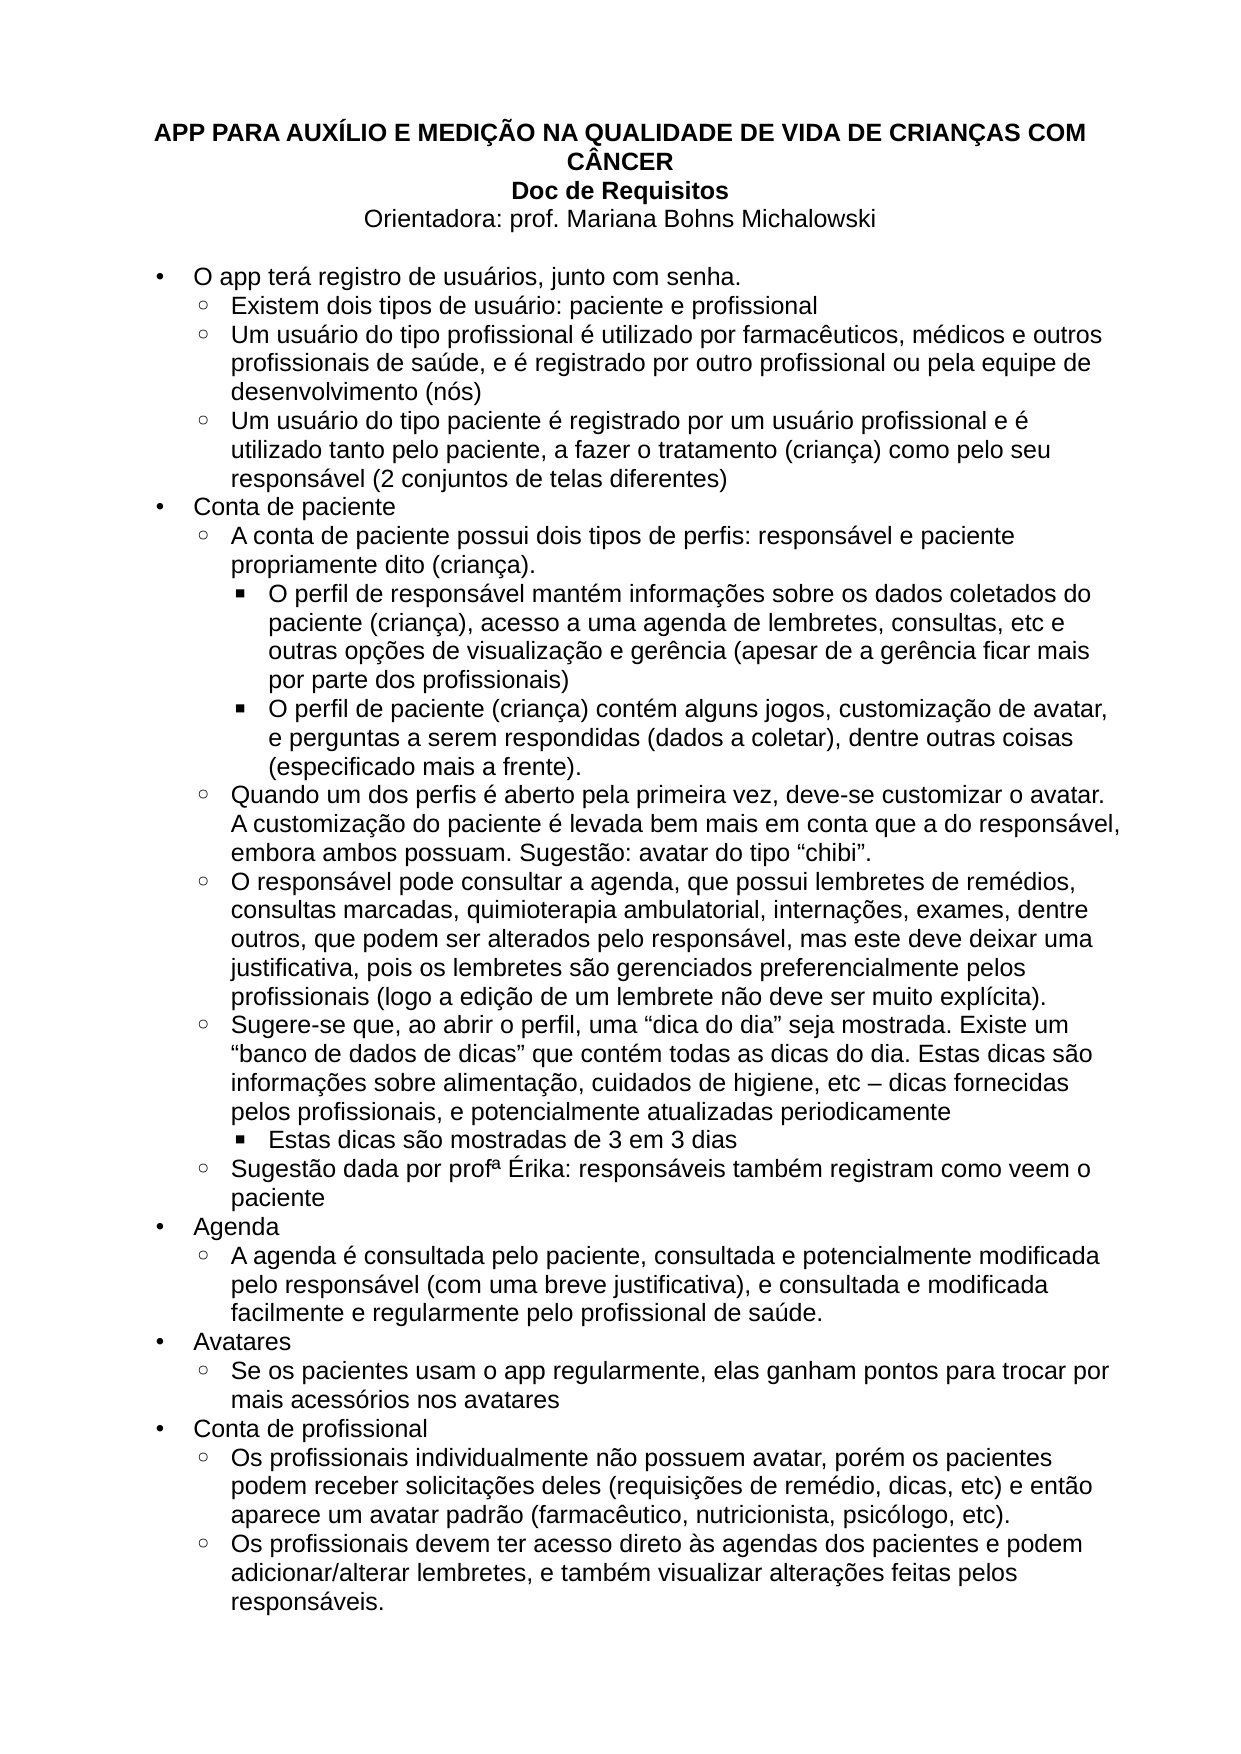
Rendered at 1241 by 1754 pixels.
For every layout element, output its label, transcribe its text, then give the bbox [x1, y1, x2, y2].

list A conta de paciente possui dois tipos de perfis: responsável e paciente propriamente dito (criança). [193, 521, 1122, 579]
list O perfil de paciente (criança) contém alguns jogos, customização de avatar, e perguntas a serem respondidas (dados a coletar), dentre outras coisas (especificado mais a frente). [231, 694, 1122, 780]
list Os profissionais individualmente não possuem avatar, porém os pacientes podem receber solicitações deles (requisições de remédio, dicas, etc) e então aparece um avatar padrão (farmacêutico, nutricionista, psicólogo, etc). [193, 1442, 1122, 1529]
list Quando um dos perfis é aberto pela primeira vez, deve-se customizar o avatar. A customização do paciente é levada bem mais em conta que a do responsável, embora ambos possuam. Sugestão: avatar do tipo “chibi”. [193, 780, 1122, 867]
list O perfil de responsável mantém informações sobre os dados coletados do paciente (criança), acesso a uma agenda de lembretes, consultas, etc e outras opções de visualização e gerência (apesar de a gerência ficar mais por parte dos profissionais) [231, 579, 1122, 694]
list Avatares [156, 1327, 1122, 1356]
list Um usuário do tipo paciente é registrado por um usuário profissional e é utilizado tanto pelo paciente, a fazer o tratamento (criança) como pelo seu responsável (2 conjuntos de telas diferentes) [193, 406, 1122, 492]
list A agenda é consultada pelo paciente, consultada e potencialmente modificada pelo responsável (com uma breve justificativa), e consultada e modificada facilmente e regularmente pelo profissional de saúde. [193, 1241, 1122, 1327]
text Doc de Requisitos [118, 176, 1122, 204]
list Conta de profissional [156, 1414, 1122, 1442]
list O responsável pode consultar a agenda, que possui lembretes de remédios, consultas marcadas, quimioterapia ambulatorial, internações, exames, dentre outros, que podem ser alterados pelo responsável, mas este deve deixar uma justificativa, pois os lembretes são gerenciados preferencialmente pelos profissionais (logo a edição de um lembrete não deve ser muito explícita). [193, 867, 1122, 1010]
list Sugere-se que, ao abrir o perfil, uma “dica do dia” seja mostrada. Existe um “banco de dados de dicas” que contém todas as dicas do dia. Estas dicas são informações sobre alimentação, cuidados de higiene, etc – dicas fornecidas pelos profissionais, e potencialmente atualizadas periodicamente [193, 1010, 1122, 1126]
list Estas dicas são mostradas de 3 em 3 dias [231, 1126, 1122, 1154]
list Um usuário do tipo profissional é utilizado por farmacêuticos, médicos e outros profissionais de saúde, e é registrado por outro profissional ou pela equipe de desenvolvimento (nós) [193, 319, 1122, 406]
list Conta de paciente [156, 492, 1122, 521]
text APP PARA AUXÍLIO E MEDIÇÃO NA QUALIDADE DE VIDA DE CRIANÇAS COM CÂNCER [118, 118, 1122, 176]
list Sugestão dada por profª Érika: responsáveis também registram como veem o paciente [193, 1154, 1122, 1212]
list Se os pacientes usam o app regularmente, elas ganham pontos para trocar por mais acessórios nos avatares [193, 1356, 1122, 1414]
text Orientadora: prof. Mariana Bohns Michalowski [118, 204, 1122, 233]
list Agenda [156, 1212, 1122, 1241]
list Existem dois tipos de usuário: paciente e profissional [193, 291, 1122, 319]
list Os profissionais devem ter acesso direto às agendas dos pacientes e podem adicionar/alterar lembretes, e também visualizar alterações feitas pelos responsáveis. [193, 1529, 1122, 1615]
list O app terá registro de usuários, junto com senha. [156, 262, 1122, 291]
